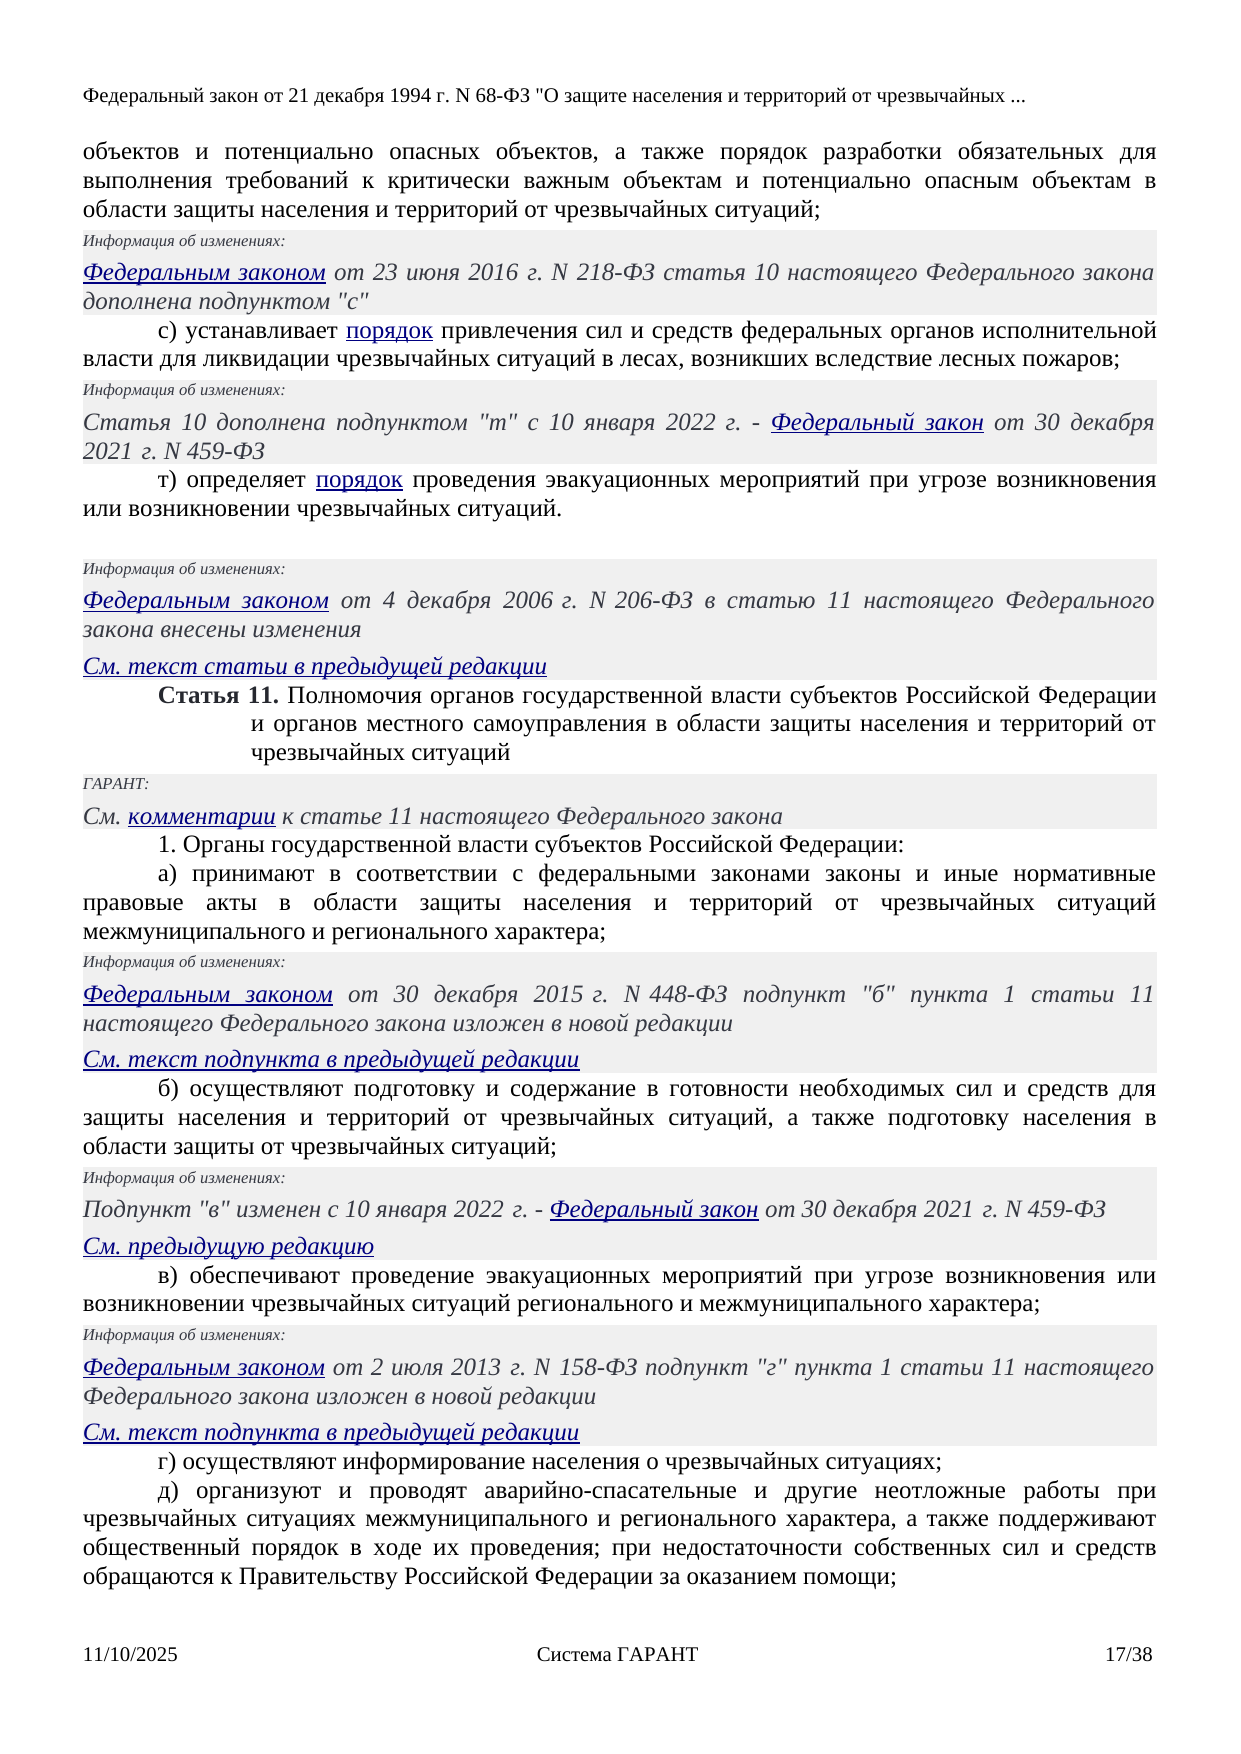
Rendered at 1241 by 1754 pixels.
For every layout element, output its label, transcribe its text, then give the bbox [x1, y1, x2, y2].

text Информация об изменениях: [287, 230, 1157, 249]
text т) определяет порядок проведения эвакуационных мероприятий при угрозе возникновения или возникновении чрезвычайных ситуаций. [83, 464, 1157, 522]
text Информация об изменениях: [83, 1167, 1157, 1187]
text См. текст подпункта в предыдущей редакции [83, 1044, 1157, 1073]
text Статья 11. Полномочия органов государственной власти субъектов Российской Федерации и органов местного самоуправления в области защиты населения и территорий от чрезвычайных ситуаций [158, 680, 1157, 766]
text Информация об изменениях: [287, 952, 1157, 971]
text с) устанавливает порядок привлечения сил и средств федеральных органов исполнительной власти для ликвидации чрезвычайных ситуаций в лесах, возникших вследствие лесных пожаров; [83, 315, 1157, 372]
text в) обеспечивают проведение эвакуационных мероприятий при угрозе возникновения или возникновении чрезвычайных ситуаций регионального и межмуниципального характера; [83, 1260, 1157, 1317]
text д) организуют и проводят аварийно-спасательные и другие неотложные работы при чрезвычайных ситуациях межмуниципального и регионального характера, а также поддерживают общественный порядок в ходе их проведения; при недостаточности собственных сил и средств обращаются к Правительству Российской Федерации за оказанием помощи; [83, 1475, 1157, 1590]
text Федеральным законом от 23 июня 2016 г. N 218-ФЗ статья 10 настоящего Федерального закона дополнена подпунктом "с" [371, 257, 1157, 315]
text См. текст статьи в предыдущей редакции [549, 651, 1157, 680]
text Информация об изменениях: [287, 380, 1157, 399]
text б) осуществляют подготовку и содержание в готовности необходимых сил и средств для защиты населения и территорий от чрезвычайных ситуаций, а также подготовку населения в области защиты от чрезвычайных ситуаций; [83, 1073, 1157, 1159]
text а) принимают в соответствии с федеральными законами законы и иные нормативные правовые акты в области защиты населения и территорий от чрезвычайных ситуаций межмуниципального и регионального характера; [83, 858, 1157, 944]
text См. предыдущую редакцию [377, 1231, 1157, 1260]
text Федеральным законом от 2 июля 2013 г. N 158-ФЗ подпункт "г" пункта 1 статьи 11 настоящего Федерального закона изложен в новой редакции [599, 1381, 1157, 1409]
text Федеральным законом от 4 декабря 2006 г. N 206-ФЗ в статью 11 настоящего Федерального закона внесены изменения [364, 608, 1157, 643]
text См. текст подпункта в предыдущей редакции [582, 1417, 1157, 1446]
text Информация об изменениях: [287, 1325, 1157, 1344]
text г) осуществляют информирование населения о чрезвычайных ситуациях; [83, 1446, 1157, 1475]
text Статья 10 дополнена подпунктом "т" с 10 января 2022 г. - Федеральный закон от 30 декабря 2021 г. N 459-ФЗ [267, 436, 1157, 464]
text Информация об изменениях: [287, 559, 1157, 578]
text объектов и потенциально опасных объектов, а также порядок разработки обязательных для выполнения требований к критически важным объектам и потенциально опасным объектам в области защиты населения и территорий от чрезвычайных ситуаций; [83, 136, 1157, 222]
text Федеральным законом от 30 декабря 2015 г. N 448-ФЗ подпункт "б" пункта 1 статьи 11 настоящего Федерального закона изложен в новой редакции [736, 1008, 1157, 1037]
text См. комментарии к статье 11 настоящего Федерального закона [785, 801, 1157, 829]
text 1. Органы государственной власти субъектов Российской Федерации: [83, 829, 1157, 858]
text ГАРАНТ: [151, 774, 1157, 793]
